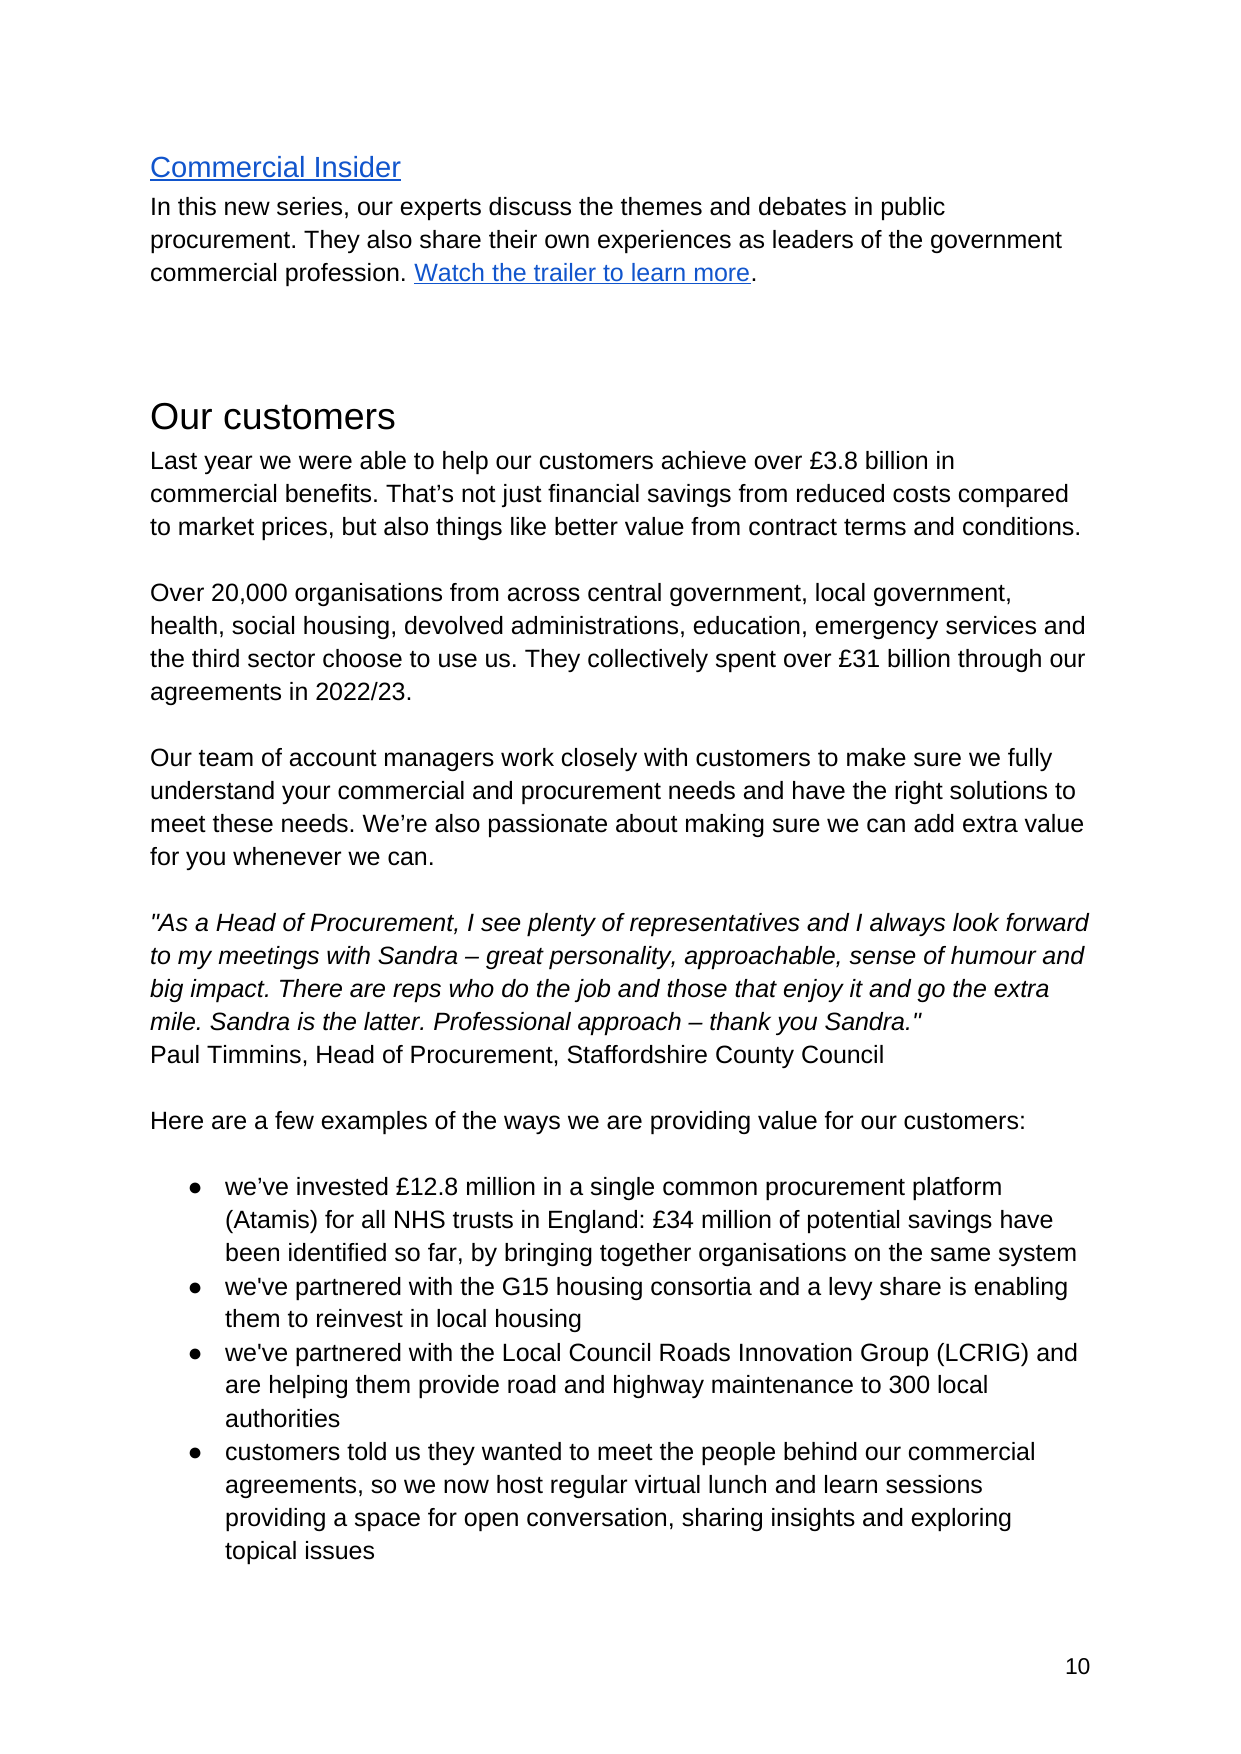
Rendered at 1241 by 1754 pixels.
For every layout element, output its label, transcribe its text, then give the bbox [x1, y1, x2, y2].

text Last year we were able to help our customers achieve over £3.8 billion in commercial benefits. That’s not just financial savings from reduced costs compared to market prices, but also things like better value from contract terms and conditions. [150, 446, 1090, 541]
text Paul Timmins, Head of Procurement, Staffordshire County Council [150, 1040, 1090, 1069]
text Our team of account managers work closely with customers to make sure we fully understand your commercial and procurement needs and have the right solutions to meet these needs. We’re also passionate about making sure we can add extra value for you whenever we can. [150, 743, 1090, 871]
list we've partnered with the G15 housing consortia and a levy share is enabling them to reinvest in local housing [187, 1271, 1090, 1333]
text In this new series, our experts discuss the themes and debates in public procurement. They also share their own experiences as leaders of the government commercial profession. Watch the trailer to learn more. [150, 192, 1090, 287]
list we’ve invested £12.8 million in a single common procurement platform (Atamis) for all NHS trusts in England: £34 million of potential savings have been identified so far, by bringing together organisations on the same system [187, 1172, 1090, 1267]
text Here are a few examples of the ways we are providing value for our customers: [150, 1106, 1090, 1135]
subtitle Commercial Insider [150, 150, 1090, 183]
text Over 20,000 organisations from across central government, local government, health, social housing, devolved administrations, education, emergency services and the third sector choose to use us. They collectively spent over £31 billion through our agreements in 2022/23. [150, 578, 1090, 706]
list we've partnered with the Local Council Roads Innovation Group (LCRIG) and are helping them provide road and highway maintenance to 300 local authorities [187, 1337, 1090, 1432]
list customers told us they wanted to meet the people behind our commercial agreements, so we now host regular virtual lunch and learn sessions providing a space for open conversation, sharing insights and exploring topical issues [187, 1437, 1090, 1564]
text "As a Head of Procurement, I see plenty of representatives and I always look forward to my meetings with Sandra – great personality, approachable, sense of humour and big impact. There are reps who do the job and those that enjoy it and go the extra mile. Sandra is the latter. Professional approach – thank you Sandra." [150, 908, 1090, 1036]
subtitle Our customers [150, 394, 1090, 438]
